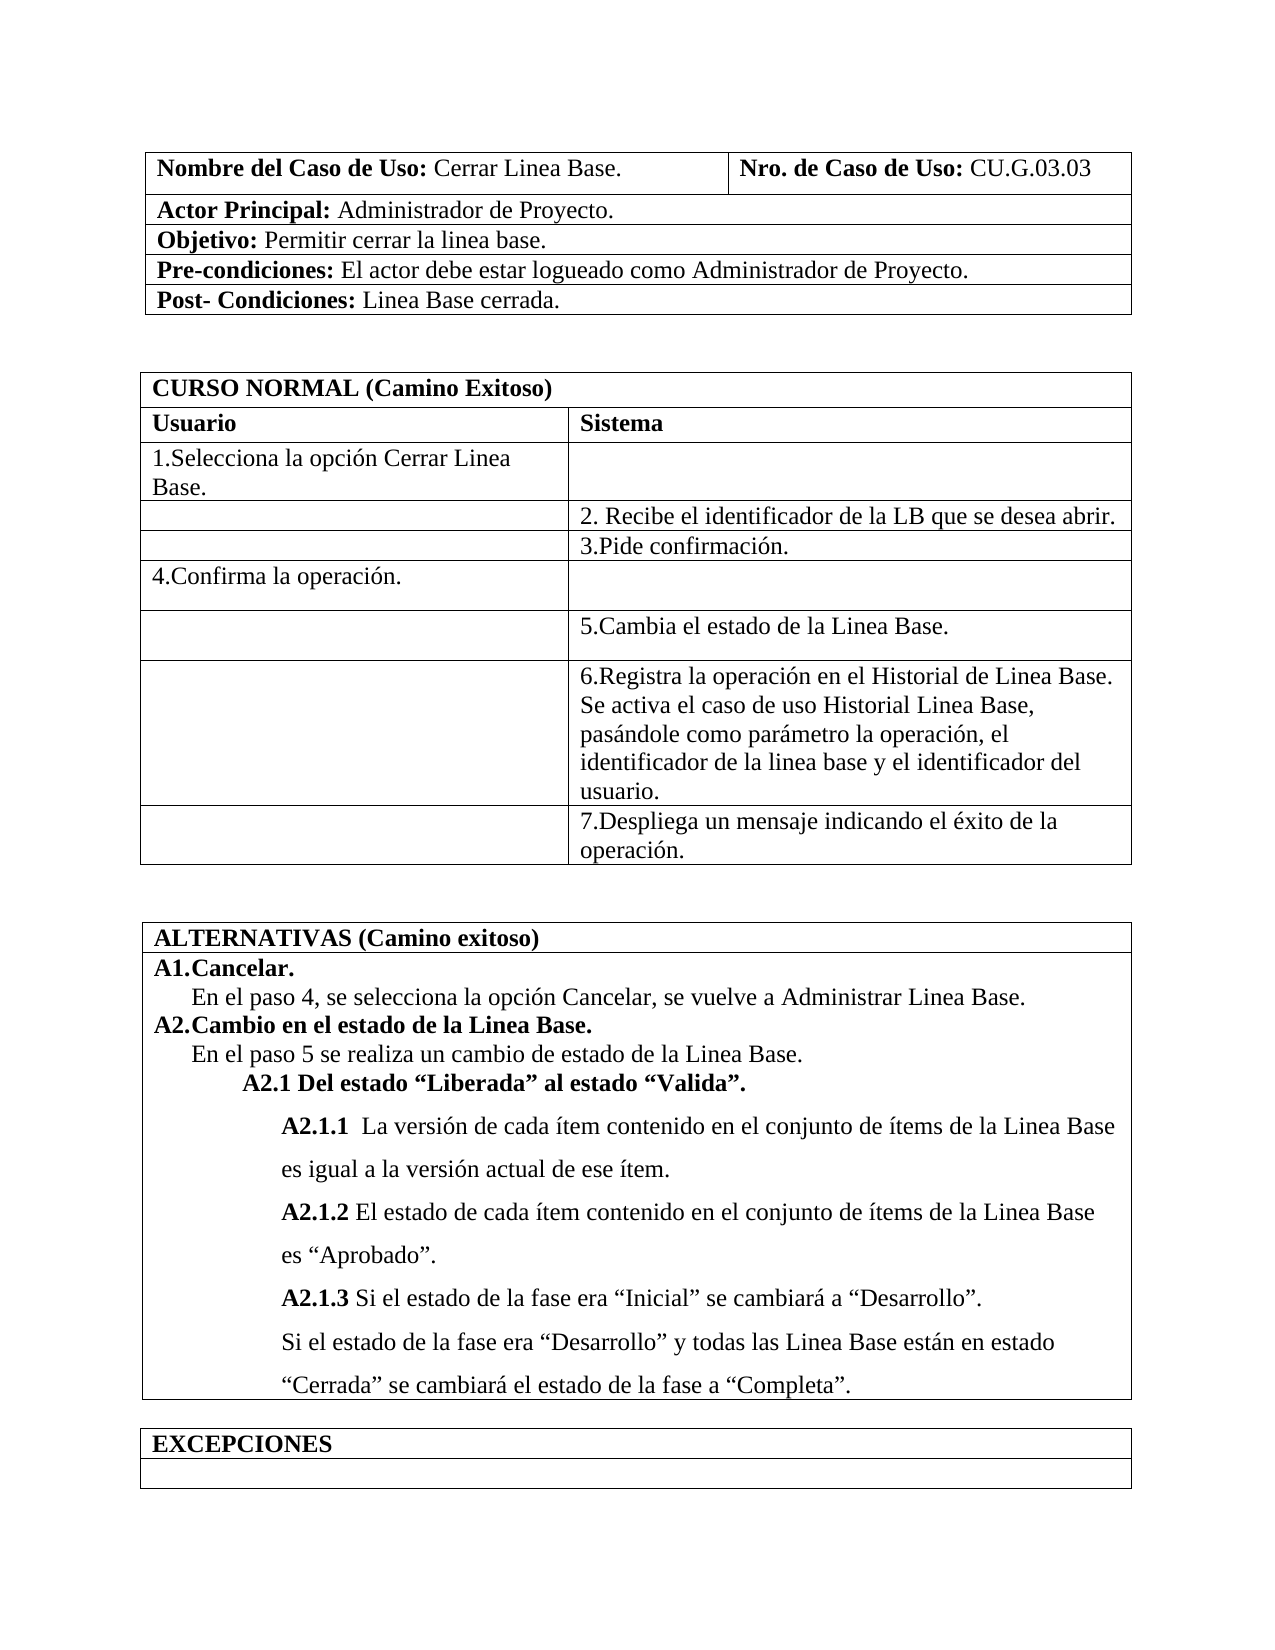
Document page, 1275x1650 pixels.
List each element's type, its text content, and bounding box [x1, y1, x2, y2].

table_cell Usuario [141, 408, 568, 442]
table_cell [141, 806, 568, 863]
table_cell [569, 443, 1131, 500]
table_cell Post- Condiciones: Linea Base cerrada. [146, 285, 1131, 313]
table_cell [569, 561, 1131, 610]
table_cell 1.Selecciona la opción Cerrar Linea Base. [141, 443, 568, 500]
table_cell Objetivo: Permitir cerrar la linea base. [146, 225, 1131, 254]
table_header EXCEPCIONES [141, 1429, 1131, 1458]
table_cell Pre-condiciones: El actor debe estar logueado como Administrador de Proyecto. [146, 255, 1131, 284]
table_cell [141, 611, 568, 660]
table_cell [141, 501, 568, 530]
table_header CURSO NORMAL (Camino Exitoso) [141, 373, 1131, 407]
table_header Nro. de Caso de Uso: CU.G.03.03 [729, 153, 1131, 194]
table_cell [141, 661, 568, 805]
table_cell Actor Principal: Administrador de Proyecto. [146, 195, 1131, 224]
table_cell 4.Confirma la operación. [141, 561, 568, 610]
table_header Nombre del Caso de Uso: Cerrar Linea Base. [146, 153, 728, 194]
table_cell Sistema [569, 408, 1131, 442]
table_cell 3.Pide confirmación. [569, 531, 1131, 560]
table_cell 2. Recibe el identificador de la LB que se desea abrir. [569, 501, 1131, 530]
table_cell 5.Cambia el estado de la Linea Base. [569, 611, 1131, 660]
table_cell Cancelar. En el paso 4, se selecciona la opción Cancelar, se vuelve a Administrar Linea Base. Cambio en el estado de la Linea Base. En el paso 5 se realiza un cambio de estado de la Linea Base. A2.1 Del estado “Liberada” al estado “Valida”. A2.1.1 La versión de cada ítem contenido en el conjunto de ítems de la Linea Base es igual a la versión actual de ese ítem. A2.1.2 El estado de cada ítem contenido en el conjunto de ítems de la Linea Base es “Aprobado”. A2.1.3 Si el estado de la fase era “Inicial” se cambiará a “Desarrollo”. Si el estado de la fase era “Desarrollo” y todas las Linea Base están en estado “Cerrada” se cambiará el estado de la fase a “Completa”. [143, 953, 1131, 1398]
table_cell 6.Registra la operación en el Historial de Linea Base. Se activa el caso de uso Historial Linea Base, pasándole como parámetro la operación, el identificador de la linea base y el identificador del usuario. [569, 661, 1131, 805]
table_cell 7.Despliega un mensaje indicando el éxito de la operación. [569, 806, 1131, 863]
table_cell [141, 1459, 1131, 1488]
table_cell [141, 531, 568, 560]
table_header ALTERNATIVAS (Camino exitoso) [143, 923, 1131, 952]
